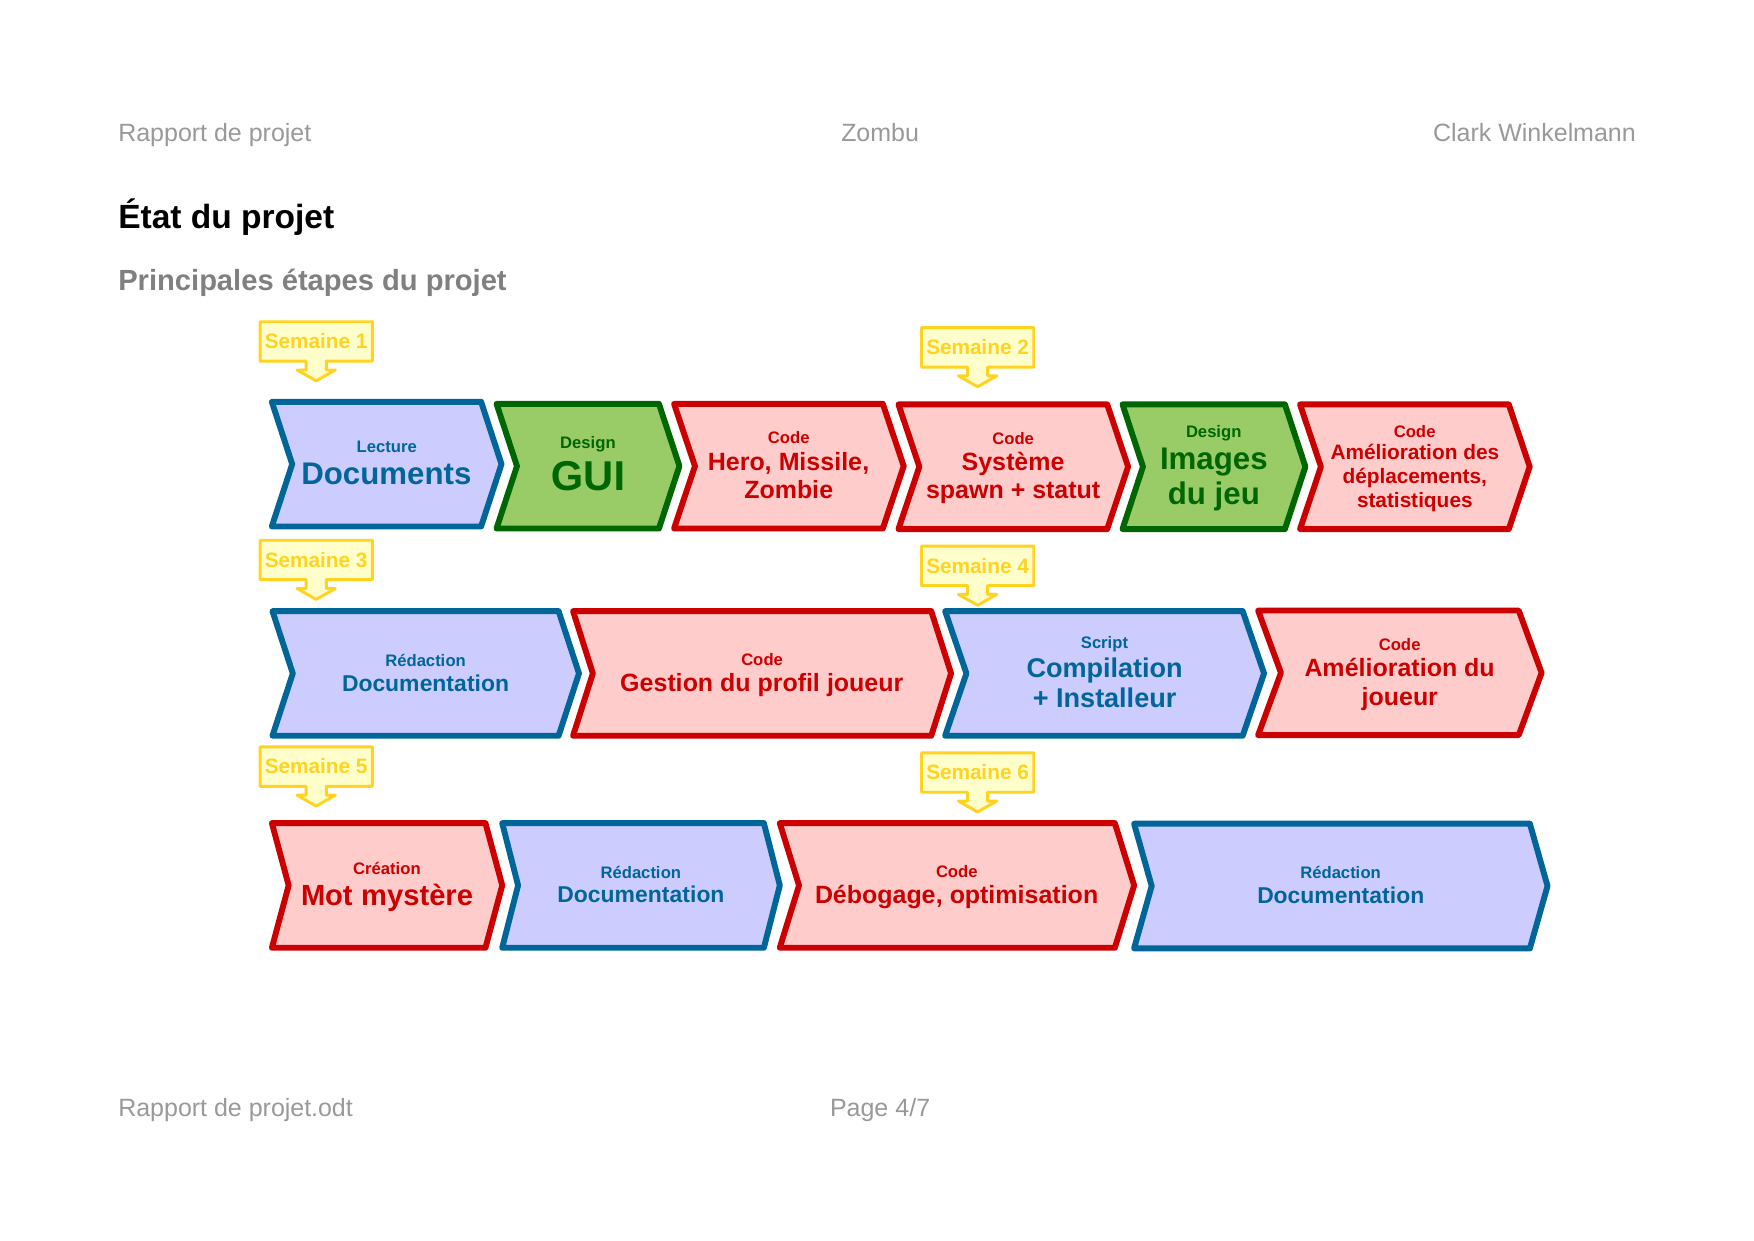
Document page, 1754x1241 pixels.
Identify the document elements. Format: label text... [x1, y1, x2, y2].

subtitle État du projet [118, 197, 1636, 236]
subtitle Principales étapes du projet [118, 263, 1636, 296]
